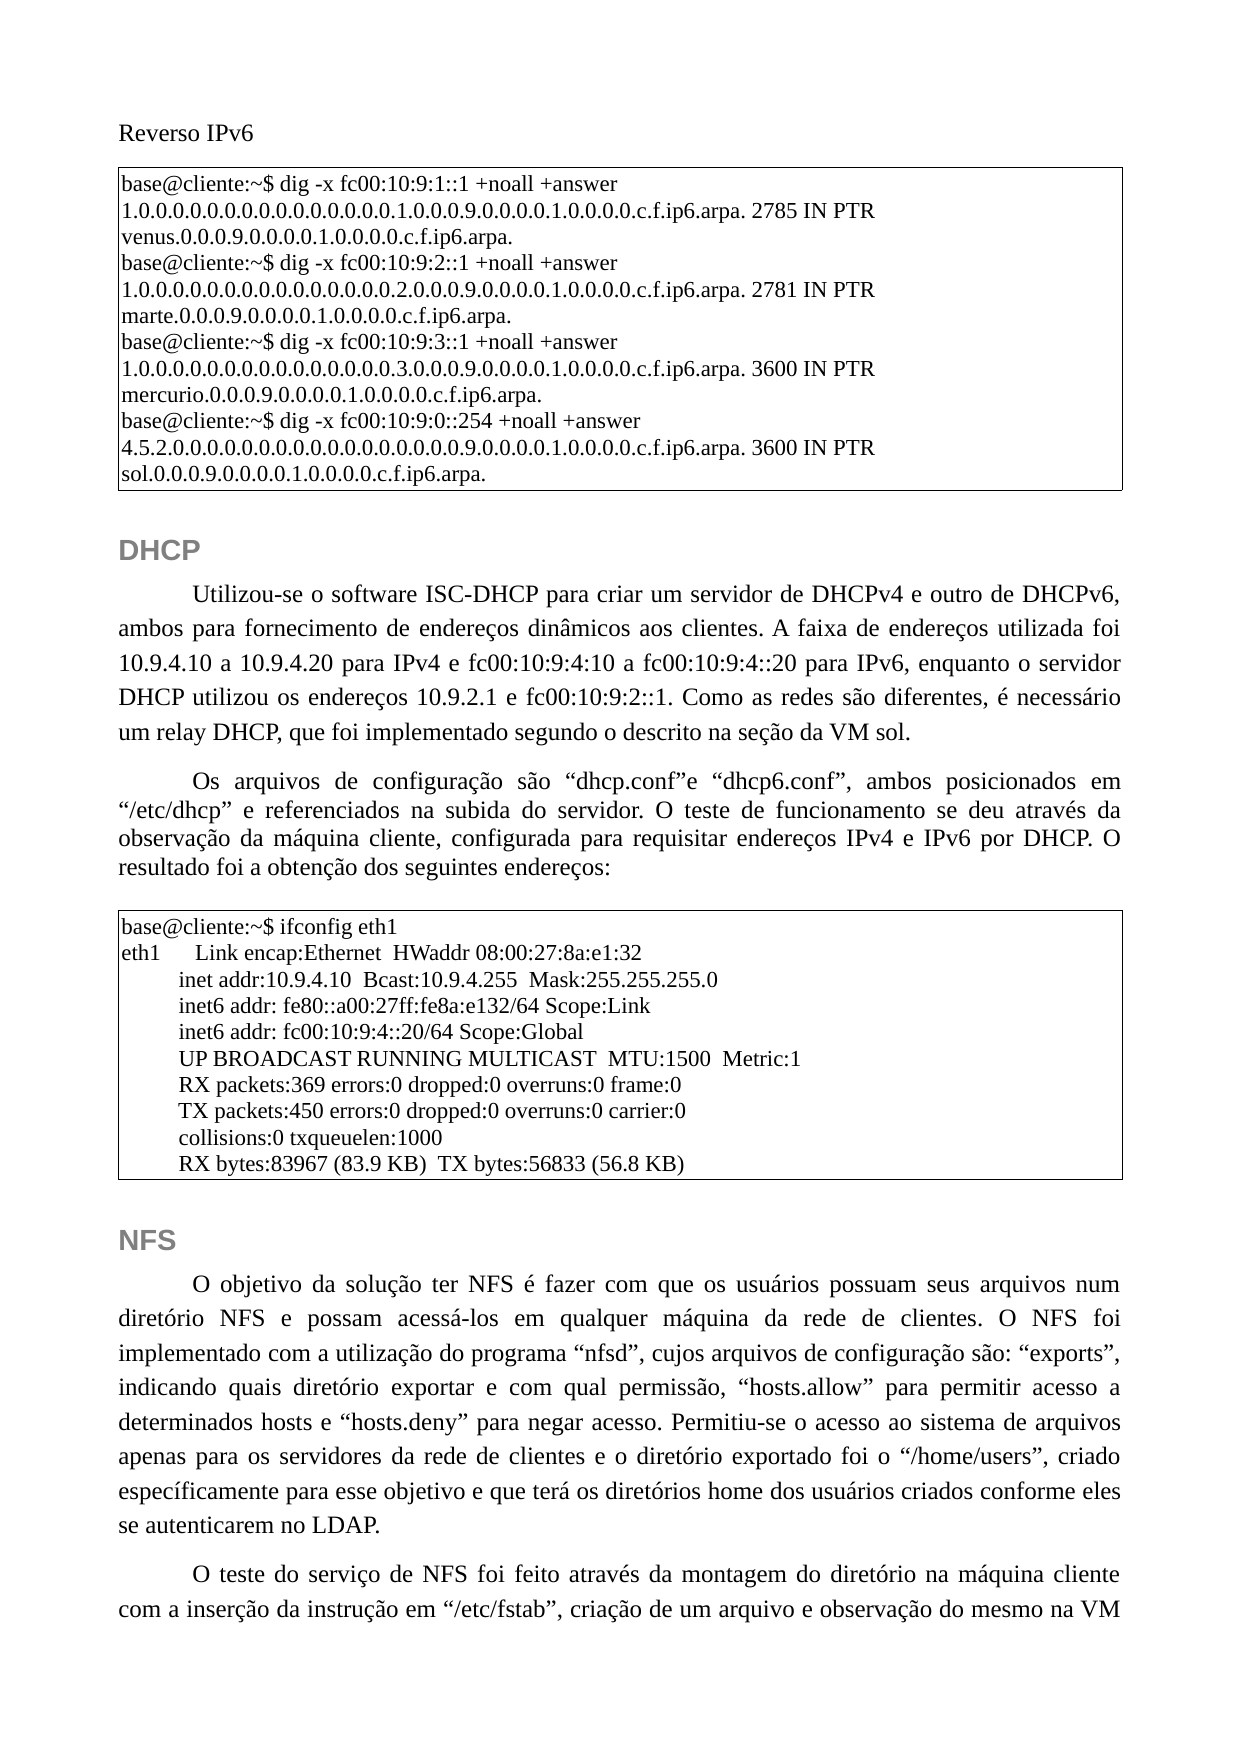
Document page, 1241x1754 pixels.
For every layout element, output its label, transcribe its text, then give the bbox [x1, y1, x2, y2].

text 4.5.2.0.0.0.0.0.0.0.0.0.0.0.0.0.0.0.0.0.9.0.0.0.0.1.0.0.0.0.c.f.ip6.arpa. 3600 IN PTR sol.0.0.0.9.0.0.0.0.1.0.0.0.0.c.f.ip6.arpa. [119, 431, 1122, 490]
text Utilizou-se o software ISC-DHCP para criar um servidor de DHCPv4 e outro de DHCPv6, ambos para fornecimento de endereços dinâmicos aos clientes. A faixa de endereços utilizada foi 10.9.4.10 a 10.9.4.20 para IPv4 e fc00:10:9:4:10 a fc00:10:9:4::20 para IPv6, enquanto o servidor DHCP utilizou os endereços 10.9.2.1 e fc00:10:9:2::1. Como as redes são diferentes, é necessário um relay DHCP, que foi implementado segundo o descrito na seção da VM sol. [118, 579, 1122, 746]
text O objetivo da solução ter NFS é fazer com que os usuários possuam seus arquivos num diretório NFS e possam acessá-los em qualquer máquina da rede de clientes. O NFS foi implementado com a utilização do programa “nfsd”, cujos arquivos de configuração são: “exports”, indicando quais diretório exportar e com qual permissão, “hosts.allow” para permitir acesso a determinados hosts e “hosts.deny” para negar acesso. Permitiu-se o acesso ao sistema de arquivos apenas para os servidores da rede de clientes e o diretório exportado foi o “/home/users”, criado específicamente para esse objetivo e que terá os diretórios home dos usuários criados conforme eles se autenticarem no LDAP. [118, 1269, 1122, 1539]
text base@cliente:~$ dig -x fc00:10:9:1::1 +noall +answer [119, 168, 1122, 193]
text base@cliente:~$ dig -x fc00:10:9:3::1 +noall +answer [119, 325, 1122, 352]
text Reverso IPv6 [118, 118, 1122, 147]
text inet6 addr: fe80::a00:27ff:fe8a:e132/64 Scope:Link [119, 989, 1122, 1015]
text base@cliente:~$ ifconfig eth1 [119, 911, 1122, 936]
text 1.0.0.0.0.0.0.0.0.0.0.0.0.0.0.0.1.0.0.0.9.0.0.0.0.1.0.0.0.0.c.f.ip6.arpa. 2785 IN PTR venus.0.0.0.9.0.0.0.0.1.0.0.0.0.c.f.ip6.arpa. [119, 193, 1122, 246]
text 1.0.0.0.0.0.0.0.0.0.0.0.0.0.0.0.2.0.0.0.9.0.0.0.0.1.0.0.0.0.c.f.ip6.arpa. 2781 IN PTR marte.0.0.0.9.0.0.0.0.1.0.0.0.0.c.f.ip6.arpa. [119, 273, 1122, 325]
text base@cliente:~$ dig -x fc00:10:9:0::254 +noall +answer [119, 404, 1122, 431]
text RX packets:369 errors:0 dropped:0 overruns:0 frame:0 [119, 1068, 1122, 1094]
text collisions:0 txqueuelen:1000 [119, 1121, 1122, 1147]
text inet6 addr: fc00:10:9:4::20/64 Scope:Global [119, 1015, 1122, 1042]
text eth1 Link encap:Ethernet HWaddr 08:00:27:8a:e1:32 [119, 936, 1122, 962]
subtitle NFS [118, 1223, 1122, 1256]
text O teste do serviço de NFS foi feito através da montagem do diretório na máquina cliente com a inserção da instrução em “/etc/fstab”, criação de um arquivo e observação do mesmo na VM [118, 1559, 1122, 1623]
text RX bytes:83967 (83.9 KB) TX bytes:56833 (56.8 KB) [119, 1147, 1122, 1179]
text Os arquivos de configuração são “dhcp.conf”e “dhcp6.conf”, ambos posicionados em “/etc/dhcp” e referenciados na subida do servidor. O teste de funcionamento se deu através da observação da máquina cliente, configurada para requisitar endereços IPv4 e IPv6 por DHCP. O resultado foi a obtenção dos seguintes endereços: [118, 766, 1122, 881]
text inet addr:10.9.4.10 Bcast:10.9.4.255 Mask:255.255.255.0 [119, 962, 1122, 989]
text TX packets:450 errors:0 dropped:0 overruns:0 carrier:0 [119, 1094, 1122, 1121]
text 1.0.0.0.0.0.0.0.0.0.0.0.0.0.0.0.3.0.0.0.9.0.0.0.0.1.0.0.0.0.c.f.ip6.arpa. 3600 IN PTR mercurio.0.0.0.9.0.0.0.0.1.0.0.0.0.c.f.ip6.arpa. [119, 352, 1122, 404]
subtitle DHCP [118, 533, 1122, 567]
text base@cliente:~$ dig -x fc00:10:9:2::1 +noall +answer [119, 246, 1122, 273]
text UP BROADCAST RUNNING MULTICAST MTU:1500 Metric:1 [119, 1042, 1122, 1068]
